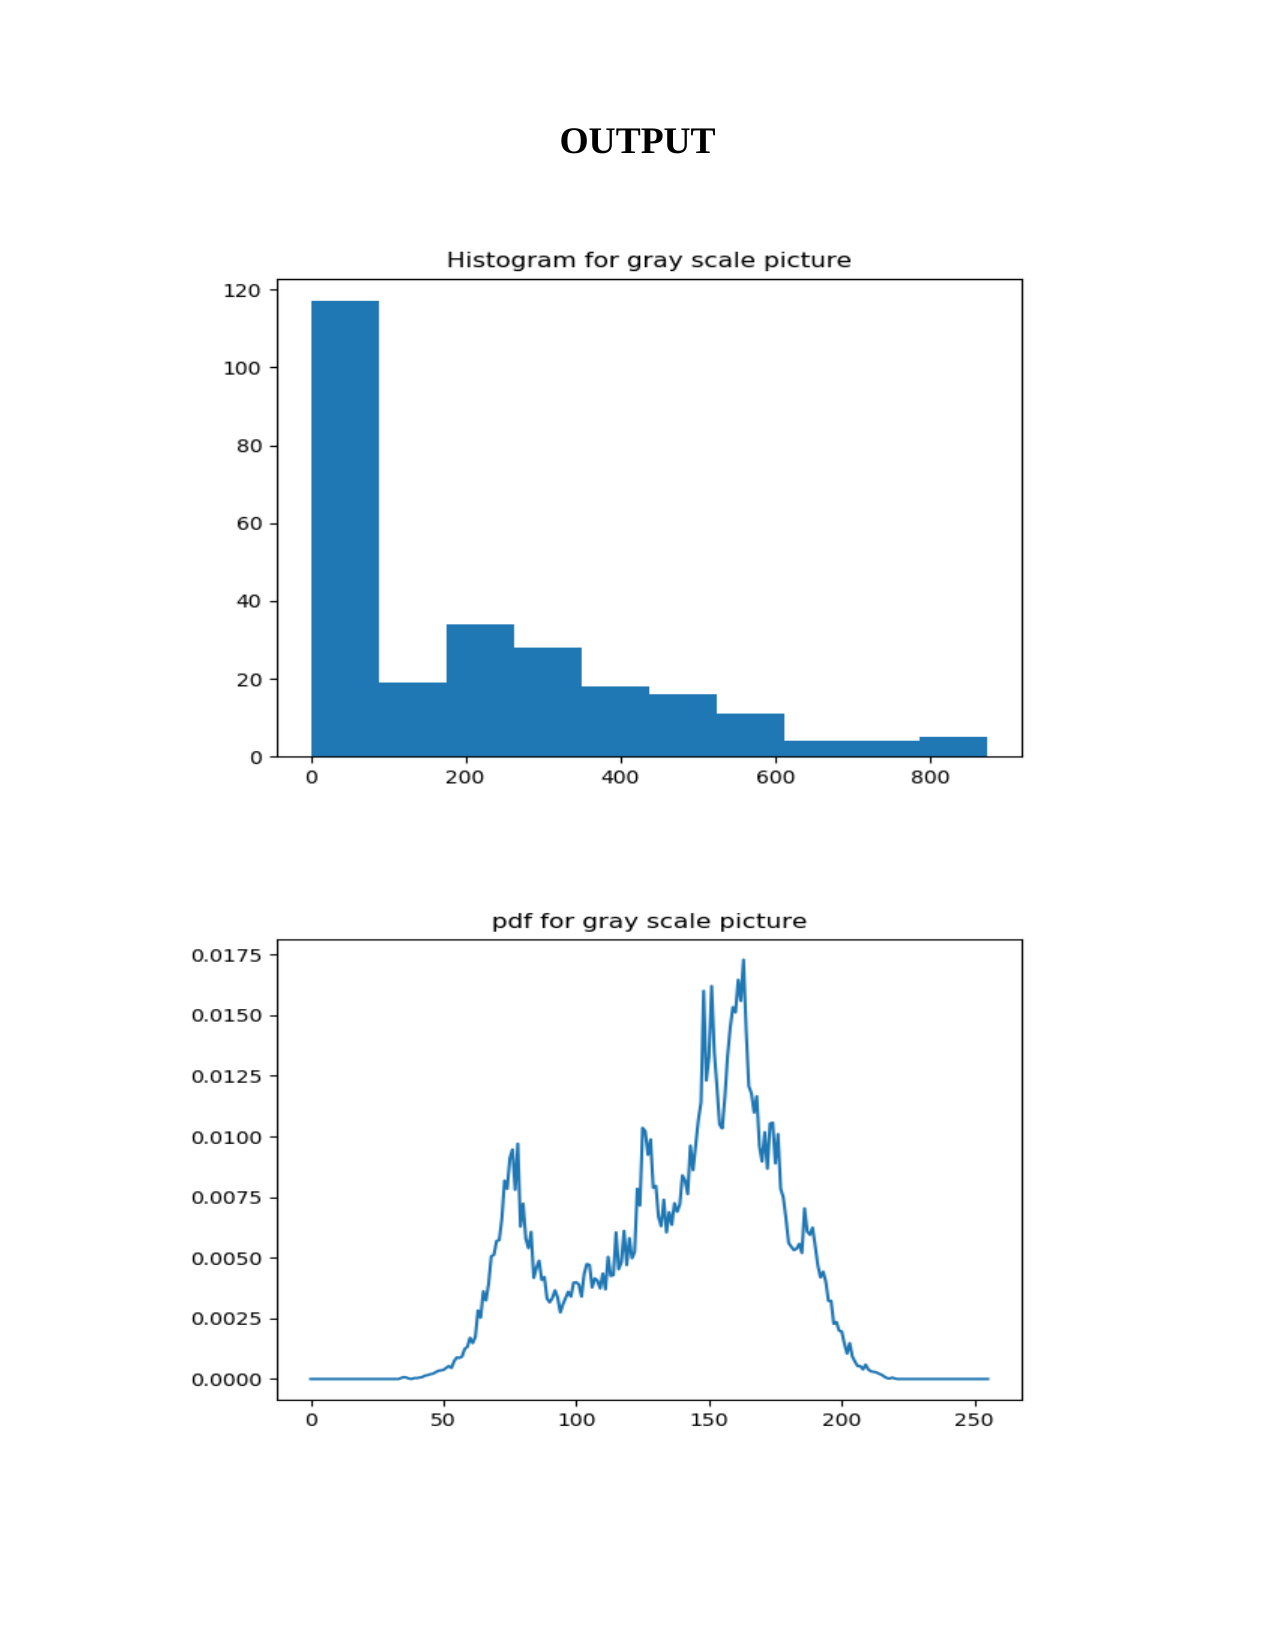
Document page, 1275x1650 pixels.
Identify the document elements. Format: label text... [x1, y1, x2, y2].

picture [157, 204, 1118, 825]
text OUTPUT [118, 118, 1157, 161]
picture [157, 867, 1118, 1466]
